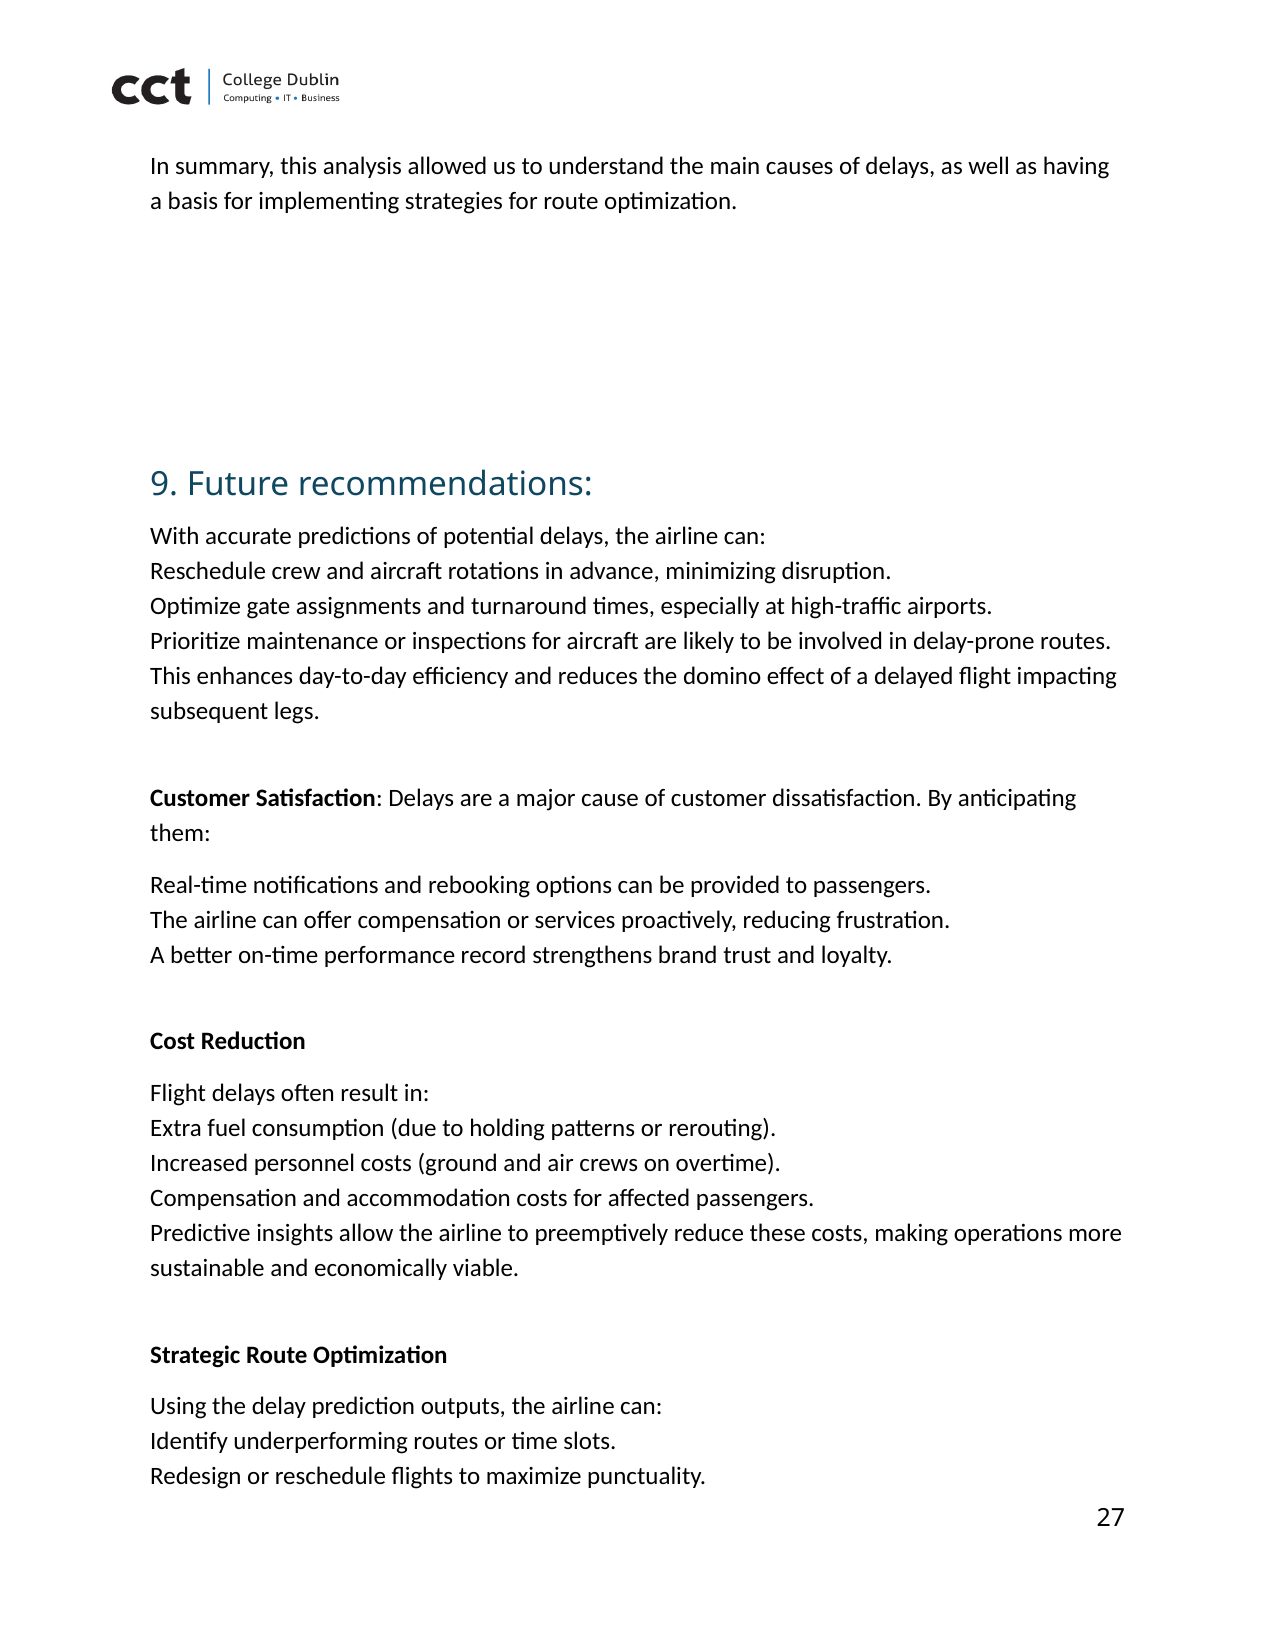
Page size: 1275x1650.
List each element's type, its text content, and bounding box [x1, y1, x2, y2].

text Increased personnel costs (ground and air crews on overtime). [150, 1147, 1125, 1178]
text Prioritize maintenance or inspections for aircraft are likely to be involved in delay-prone routes. [150, 626, 1125, 656]
text Optimize gate assignments and turnaround times, especially at high-traffic airports. [150, 591, 1125, 621]
text Strategic Route Optimization [150, 1339, 1125, 1369]
text The airline can offer compensation or services proactively, reducing frustration. [150, 904, 1125, 934]
text This enhances day-to-day efficiency and reduces the domino effect of a delayed flight impacting subsequent legs. [150, 661, 1125, 726]
text Customer Satisfaction: Delays are a major cause of customer dissatisfaction. By anticipating them: [150, 782, 1125, 848]
text With accurate predictions of potential delays, the airline can: [150, 521, 1125, 551]
text Using the delay prediction outputs, the airline can: [150, 1391, 1125, 1421]
text Real-time notifications and rebooking options can be provided to passengers. [150, 869, 1125, 899]
text In summary, this analysis allowed us to understand the main causes of delays, as well as having a basis for implementing strategies for route optimization. [150, 150, 1125, 216]
text Cost Reduction [150, 1026, 1125, 1056]
text Flight delays often result in: [150, 1077, 1125, 1108]
text Reschedule crew and aircraft rotations in advance, minimizing disruption. [150, 556, 1125, 586]
text Predictive insights allow the airline to preemptively reduce these costs, making operations more sustainable and economically viable. [150, 1217, 1125, 1283]
text Compensation and accommodation costs for affected passengers. [150, 1182, 1125, 1213]
text A better on-time performance record strengthens brand trust and loyalty. [150, 939, 1125, 969]
text Extra fuel consumption (due to holding patterns or rerouting). [150, 1112, 1125, 1143]
text Identify underperforming routes or time slots. [150, 1426, 1125, 1456]
subtitle 9. Future recommendations: [150, 460, 1125, 505]
text Redesign or reschedule flights to maximize punctuality. [150, 1461, 1125, 1491]
